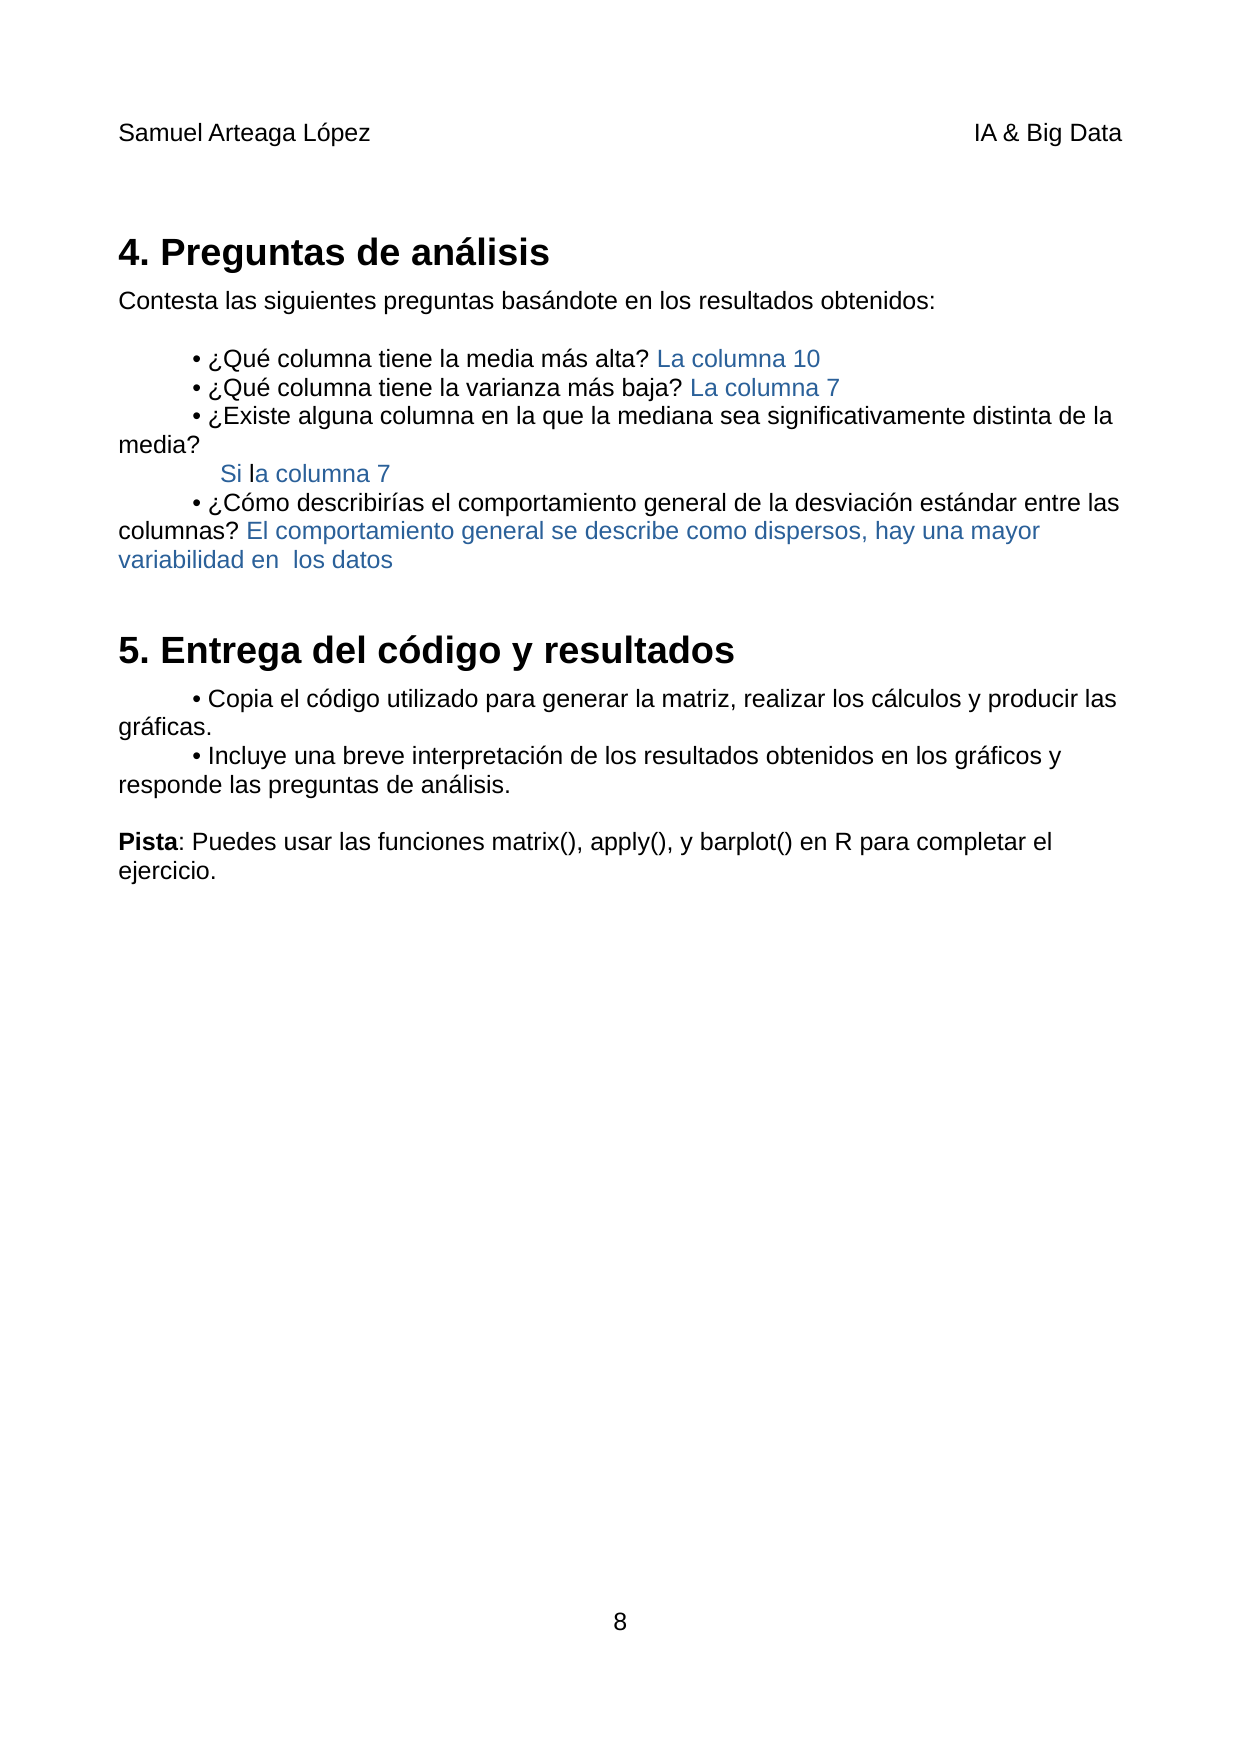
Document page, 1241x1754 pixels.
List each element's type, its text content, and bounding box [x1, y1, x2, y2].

text Contesta las siguientes preguntas basándote en los resultados obtenidos: [118, 286, 1122, 315]
text Si la columna 7 [118, 459, 1122, 487]
text • ¿Qué columna tiene la media más alta? La columna 10 [118, 344, 1122, 372]
text • Incluye una breve interpretación de los resultados obtenidos en los gráficos y responde las preguntas de análisis. [118, 741, 1122, 799]
subtitle 4. Preguntas de análisis [118, 230, 1122, 274]
subtitle 5. Entrega del código y resultados [118, 627, 1122, 671]
text • ¿Existe alguna columna en la que la mediana sea significativamente distinta de la media? [118, 401, 1122, 459]
text • ¿Qué columna tiene la varianza más baja? La columna 7 [118, 372, 1122, 401]
text • Copia el código utilizado para generar la matriz, realizar los cálculos y producir las gráficas. [118, 684, 1122, 741]
text Pista: Puedes usar las funciones matrix(), apply(), y barplot() en R para completar el ejercicio. [118, 827, 1122, 885]
text • ¿Cómo describirías el comportamiento general de la desviación estándar entre las columnas? El comportamiento general se describe como dispersos, hay una mayor variabilidad en los datos [118, 487, 1122, 574]
